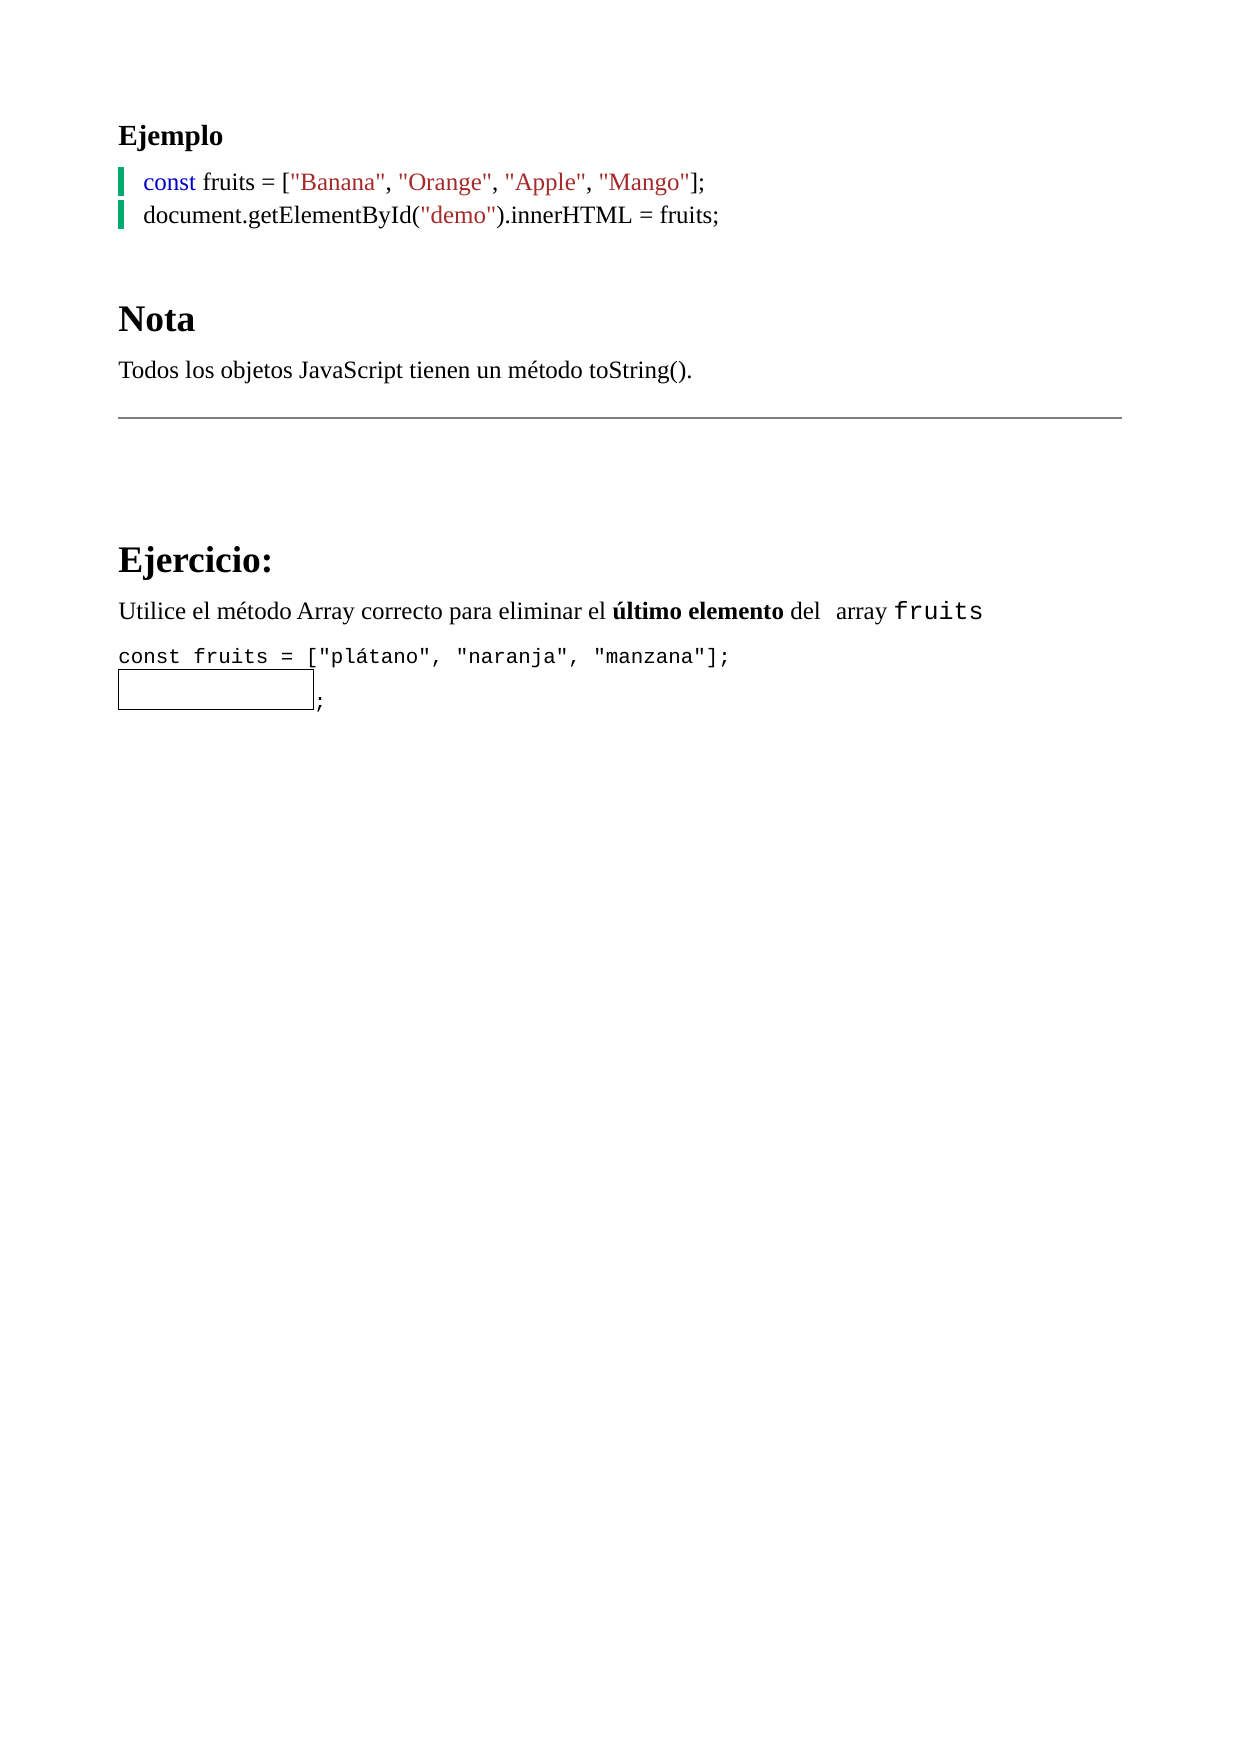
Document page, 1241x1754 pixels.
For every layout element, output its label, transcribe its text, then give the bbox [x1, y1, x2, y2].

text const fruits = ["Banana", "Orange", "Apple", "Mango"]; document.getElementById("demo").innerHTML = fruits; [118, 167, 1122, 229]
text const fruits = ["plátano", "naranja", "manzana"]; [118, 646, 1122, 669]
subtitle Ejercicio: [118, 537, 1122, 580]
subtitle Nota [118, 297, 1122, 340]
text ; [118, 669, 1122, 715]
subtitle Ejemplo [118, 118, 1122, 152]
text Todos los objetos JavaScript tienen un método toString(). [118, 355, 1122, 384]
text Utilice el método Array correcto para eliminar el último elemento del array fruits [118, 596, 1122, 627]
